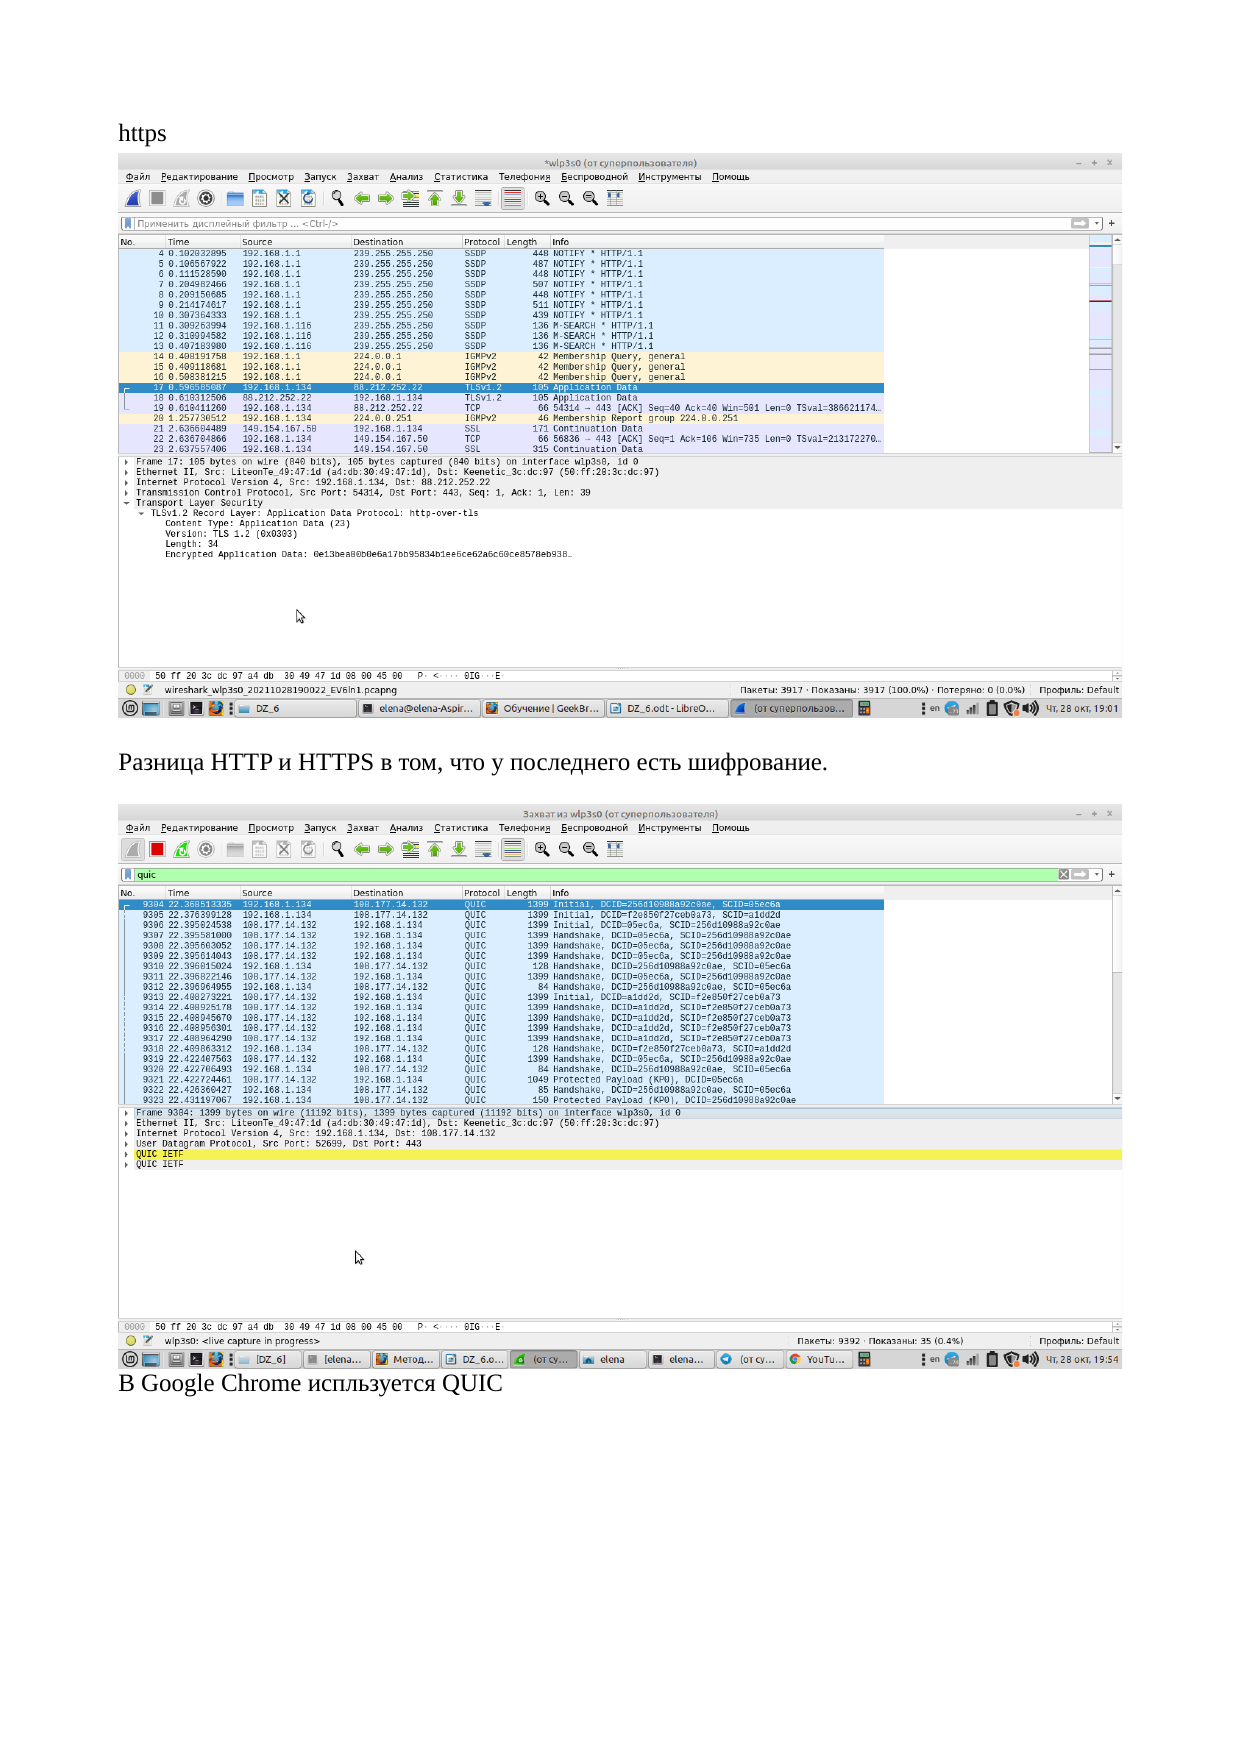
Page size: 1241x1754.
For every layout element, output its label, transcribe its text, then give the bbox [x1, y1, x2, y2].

picture [118, 804, 1123, 1369]
text В Google Chrome испльзуется QUIC [118, 1369, 1122, 1397]
picture [118, 153, 1123, 718]
text Разница HTTP и HTTPS в том, что у последнего есть шифрование. [118, 747, 1122, 775]
text https [118, 118, 1122, 147]
